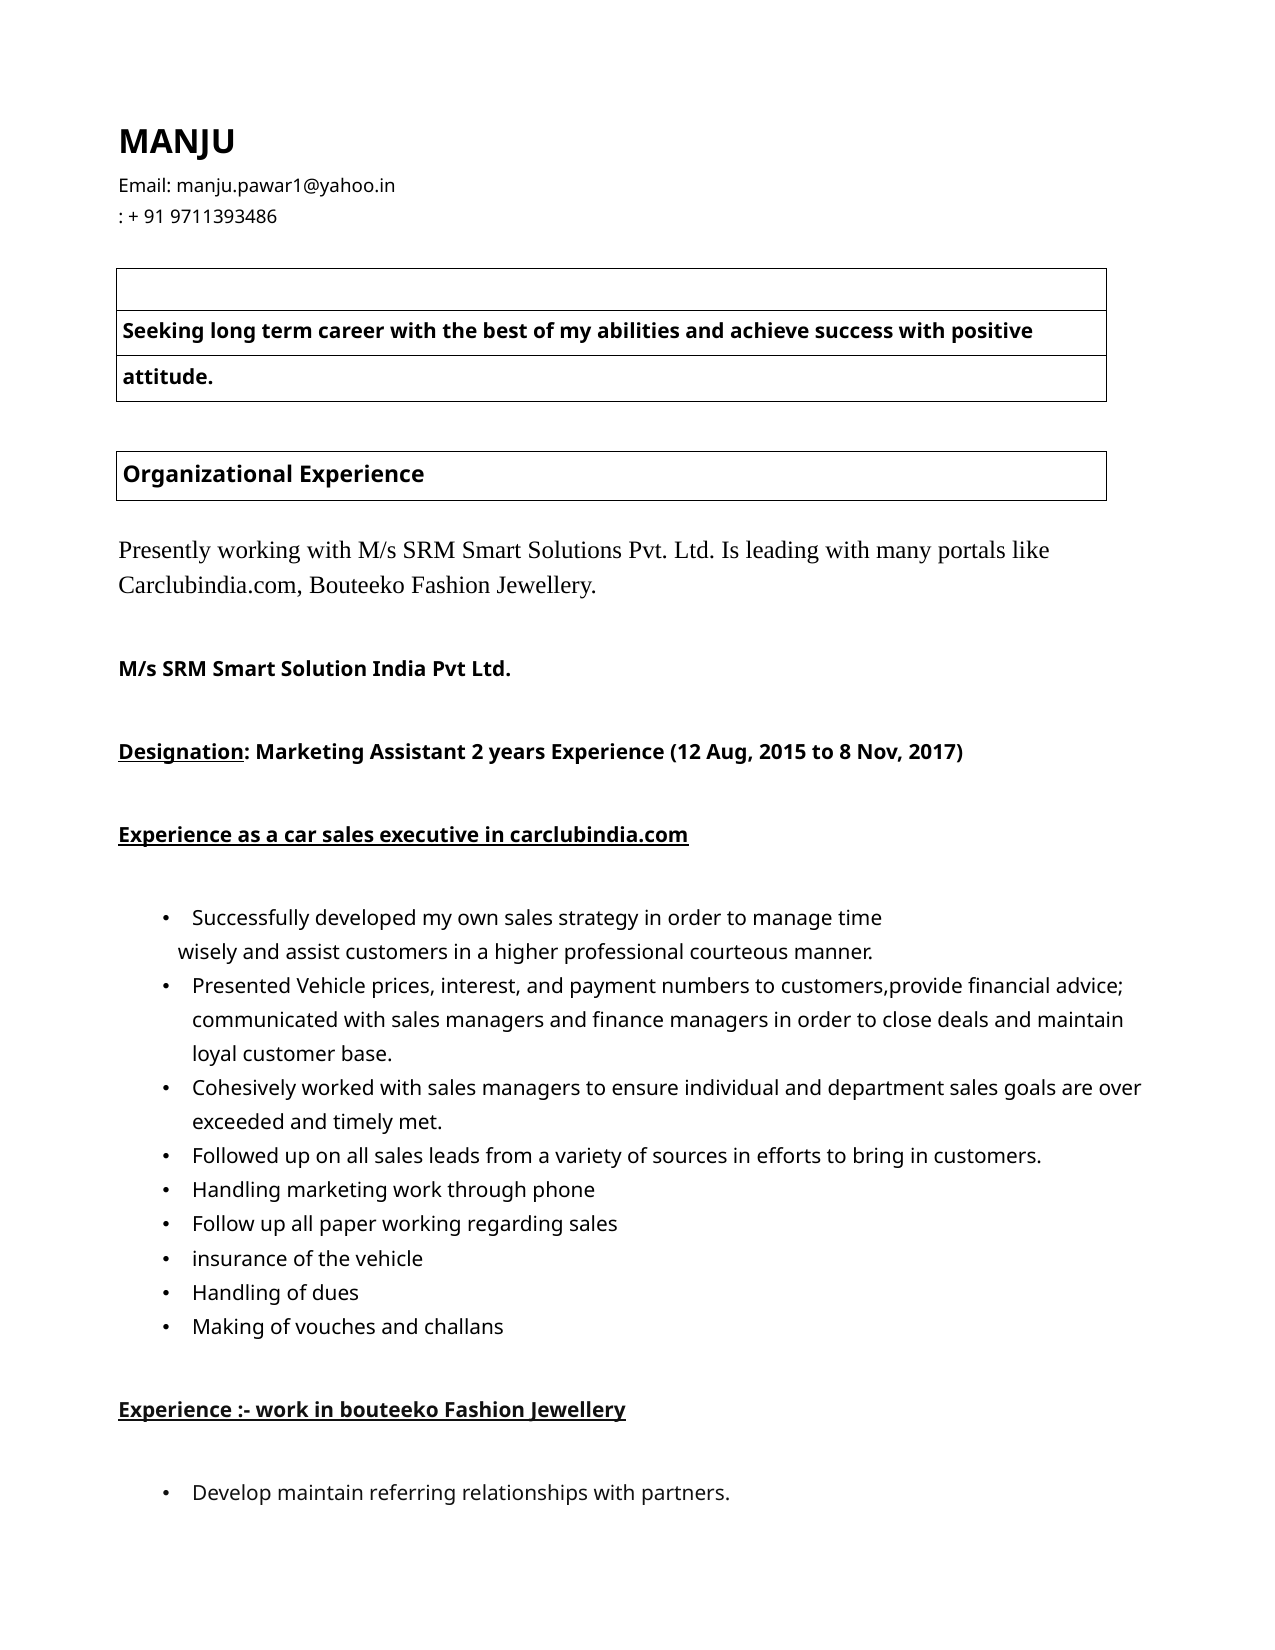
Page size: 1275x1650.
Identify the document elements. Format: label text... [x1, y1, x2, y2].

list Successfully developed my own sales strategy in order to manage time [162, 903, 1157, 931]
list insurance of the vehicle [162, 1244, 1157, 1272]
list Presented Vehicle prices, interest, and payment numbers to customers,provide financial advice; communicated with sales managers and finance managers in order to close deals and maintain loyal customer base. [162, 971, 1157, 1068]
text MANJU [118, 118, 1157, 163]
list Handling of dues [162, 1278, 1157, 1306]
table_header Organizational Experience [117, 452, 1106, 500]
text Carclubindia.com, Bouteeko Fashion Jewellery. [118, 570, 1157, 599]
text Experience :- work in bouteeko Fashion Jewellery [118, 1395, 1157, 1423]
text Designation: Marketing Assistant 2 years Experience (12 Aug, 2015 to 8 Nov, 2017) [118, 737, 1157, 765]
text : + 91 9711393486 [118, 203, 1157, 229]
list Handling marketing work through phone [162, 1176, 1157, 1204]
list Followed up on all sales leads from a variety of sources in efforts to bring in customers. [162, 1141, 1157, 1170]
text Presently working with M/s SRM Smart Solutions Pvt. Ltd. Is leading with many portals like [118, 501, 1157, 564]
list Making of vouches and challans [162, 1312, 1157, 1340]
text Email: manju.pawar1@yahoo.in [118, 173, 1157, 198]
table_header [117, 269, 1106, 309]
list Develop maintain referring relationships with partners. [162, 1478, 1157, 1506]
text Experience as a car sales executive in carclubindia.com [118, 820, 1157, 848]
list Cohesively worked with sales managers to ensure individual and department sales goals are over exceeded and timely met. [162, 1073, 1157, 1136]
list Follow up all paper working regarding sales [162, 1209, 1157, 1238]
table_cell attitude. [117, 356, 1106, 401]
table_cell Seeking long term career with the best of my abilities and achieve success with positive [117, 311, 1106, 355]
text M/s SRM Smart Solution India Pvt Ltd. [118, 654, 1157, 682]
text wisely and assist customers in a higher professional courteous manner. [118, 937, 1157, 966]
